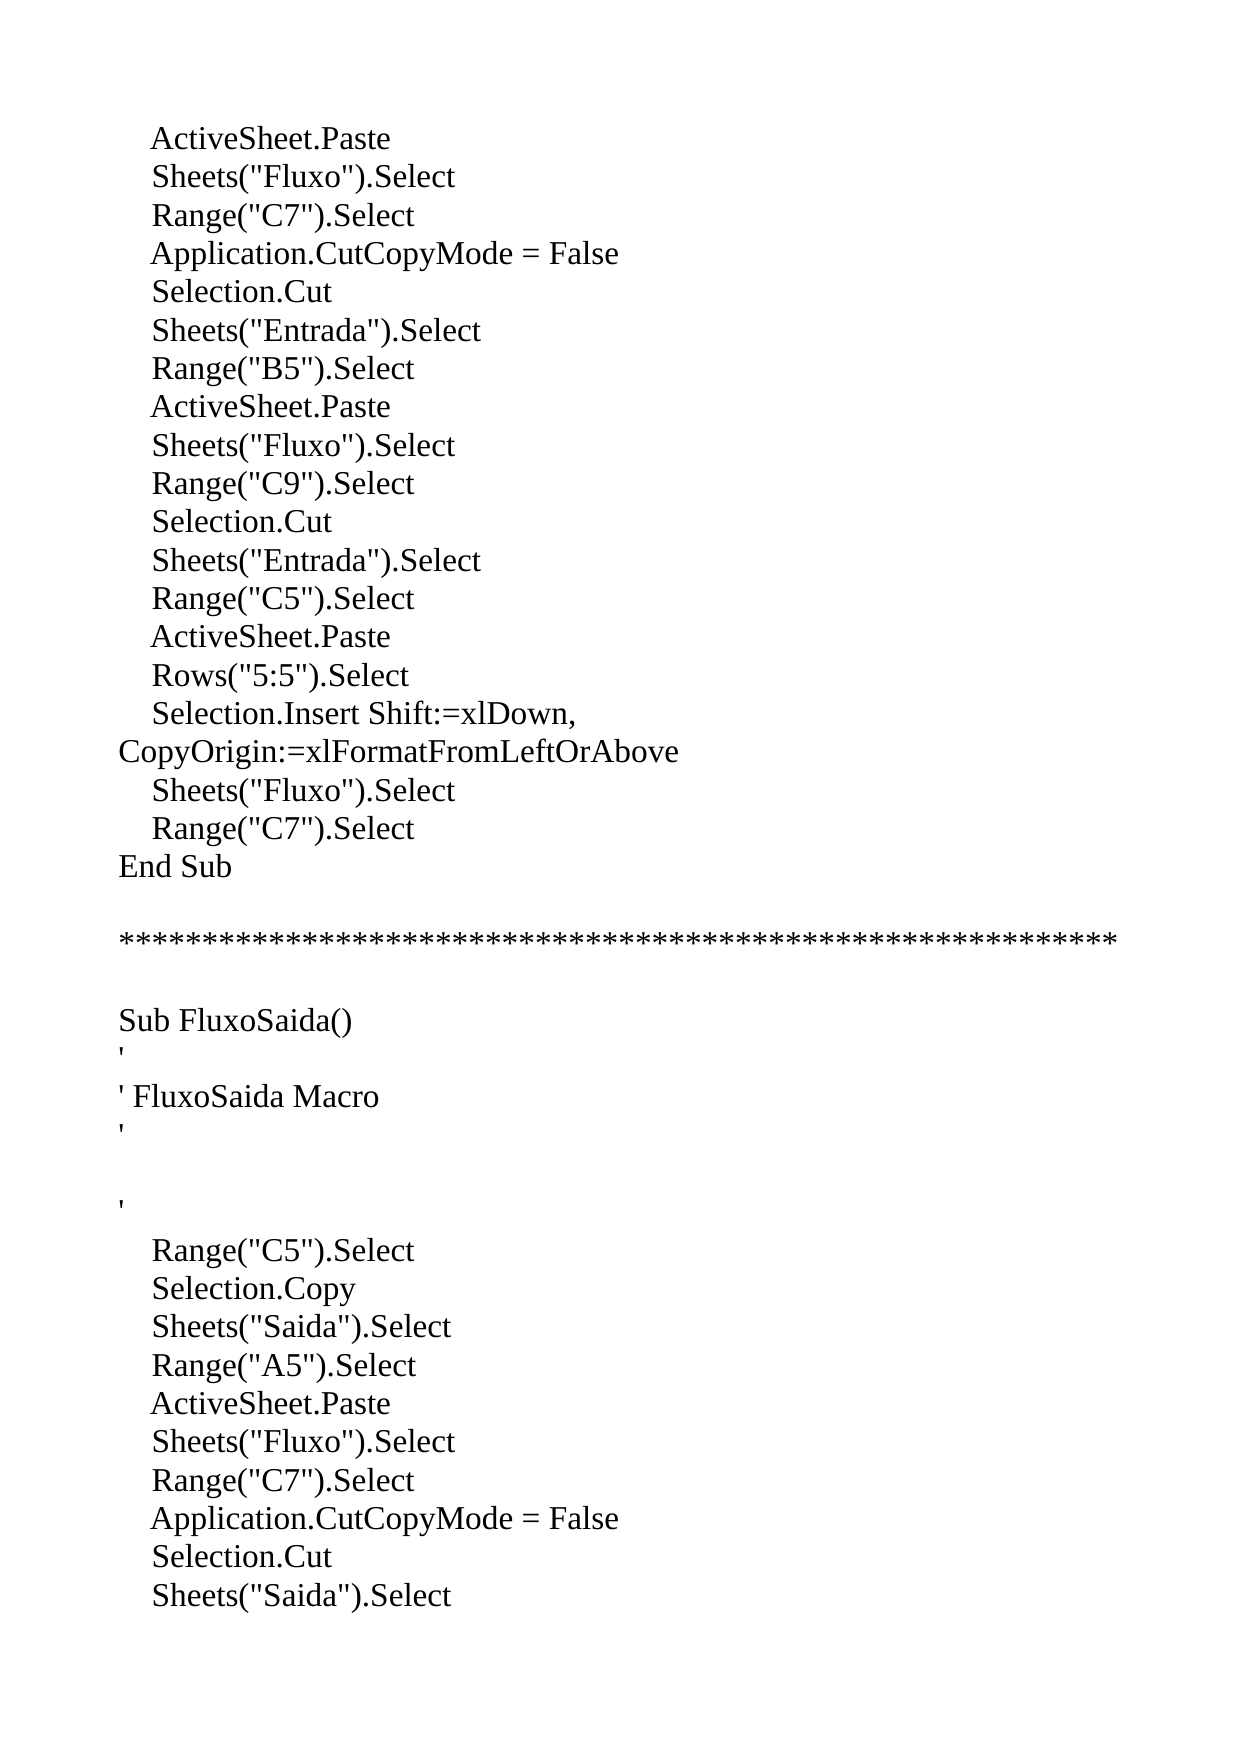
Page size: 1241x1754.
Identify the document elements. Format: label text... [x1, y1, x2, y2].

text Sub FluxoSaida() [118, 1000, 1122, 1038]
text Sheets("Saida").Select [118, 1575, 1122, 1613]
text ActiveSheet.Paste [118, 386, 1122, 425]
text Range("C9").Select [118, 463, 1122, 501]
text Range("C5").Select [118, 1230, 1122, 1268]
text Sheets("Fluxo").Select [118, 425, 1122, 463]
text ' [118, 1038, 1122, 1076]
text ActiveSheet.Paste [118, 118, 1122, 156]
text ' FluxoSaida Macro [118, 1076, 1122, 1115]
text Selection.Insert Shift:=xlDown, CopyOrigin:=xlFormatFromLeftOrAbove [118, 693, 1122, 770]
text ' [118, 1115, 1122, 1153]
text Application.CutCopyMode = False [118, 1498, 1122, 1536]
text Sheets("Entrada").Select [118, 310, 1122, 348]
text ActiveSheet.Paste [118, 1383, 1122, 1421]
text Sheets("Entrada").Select [118, 540, 1122, 578]
text Selection.Cut [118, 1536, 1122, 1575]
text ActiveSheet.Paste [118, 616, 1122, 655]
text ************************************************************ [118, 923, 1122, 961]
text Selection.Copy [118, 1268, 1122, 1306]
text Range("C7").Select [118, 808, 1122, 846]
text Range("C5").Select [118, 578, 1122, 616]
text Range("C7").Select [118, 195, 1122, 233]
text Selection.Cut [118, 501, 1122, 540]
text Rows("5:5").Select [118, 655, 1122, 693]
text End Sub [118, 846, 1122, 885]
text Sheets("Fluxo").Select [118, 770, 1122, 808]
text Sheets("Saida").Select [118, 1306, 1122, 1345]
text Range("B5").Select [118, 348, 1122, 386]
text Application.CutCopyMode = False [118, 233, 1122, 271]
text Range("C7").Select [118, 1460, 1122, 1498]
text Sheets("Fluxo").Select [118, 1421, 1122, 1460]
text Sheets("Fluxo").Select [118, 156, 1122, 195]
text Selection.Cut [118, 271, 1122, 310]
text Range("A5").Select [118, 1345, 1122, 1383]
text ' [118, 1191, 1122, 1230]
